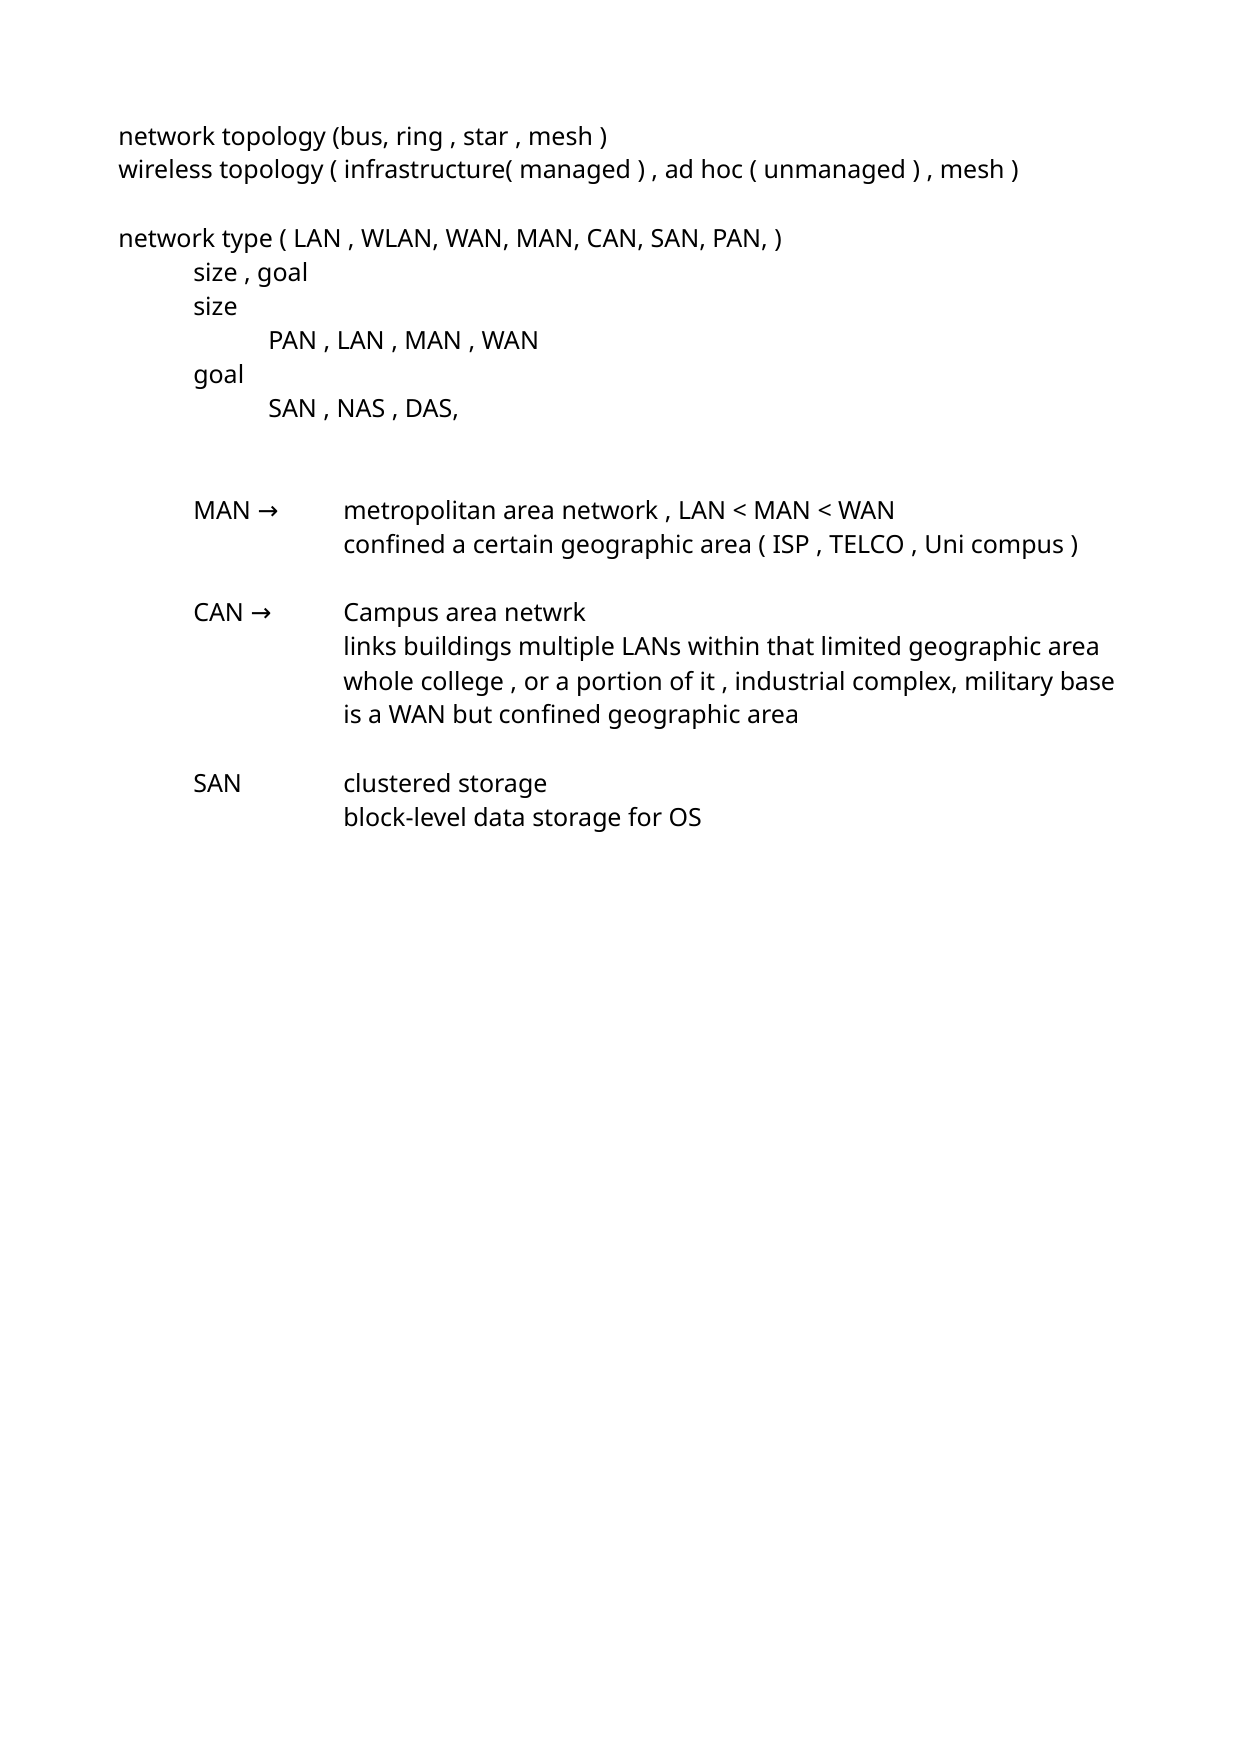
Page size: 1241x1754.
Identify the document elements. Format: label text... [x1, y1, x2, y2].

text SAN , NAS , DAS, [118, 391, 1122, 425]
text CAN → Campus area netwrk [118, 595, 1122, 629]
text network topology (bus, ring , star , mesh ) [118, 118, 1122, 152]
text whole college , or a portion of it , industrial complex, military base [118, 663, 1122, 697]
text is a WAN but confined geographic area [118, 697, 1122, 731]
text network type ( LAN , WLAN, WAN, MAN, CAN, SAN, PAN, ) [118, 220, 1122, 254]
text size , goal [118, 254, 1122, 288]
text confined a certain geographic area ( ISP , TELCO , Uni compus ) [118, 527, 1122, 561]
text links buildings multiple LANs within that limited geographic area [118, 629, 1122, 663]
text size [118, 288, 1122, 322]
text wireless topology ( infrastructure( managed ) , ad hoc ( unmanaged ) , mesh ) [118, 152, 1122, 186]
text MAN → metropolitan area network , LAN < MAN < WAN [118, 493, 1122, 527]
text block-level data storage for OS [118, 799, 1122, 833]
text PAN , LAN , MAN , WAN [118, 322, 1122, 357]
text SAN clustered storage [118, 765, 1122, 799]
text goal [118, 357, 1122, 391]
